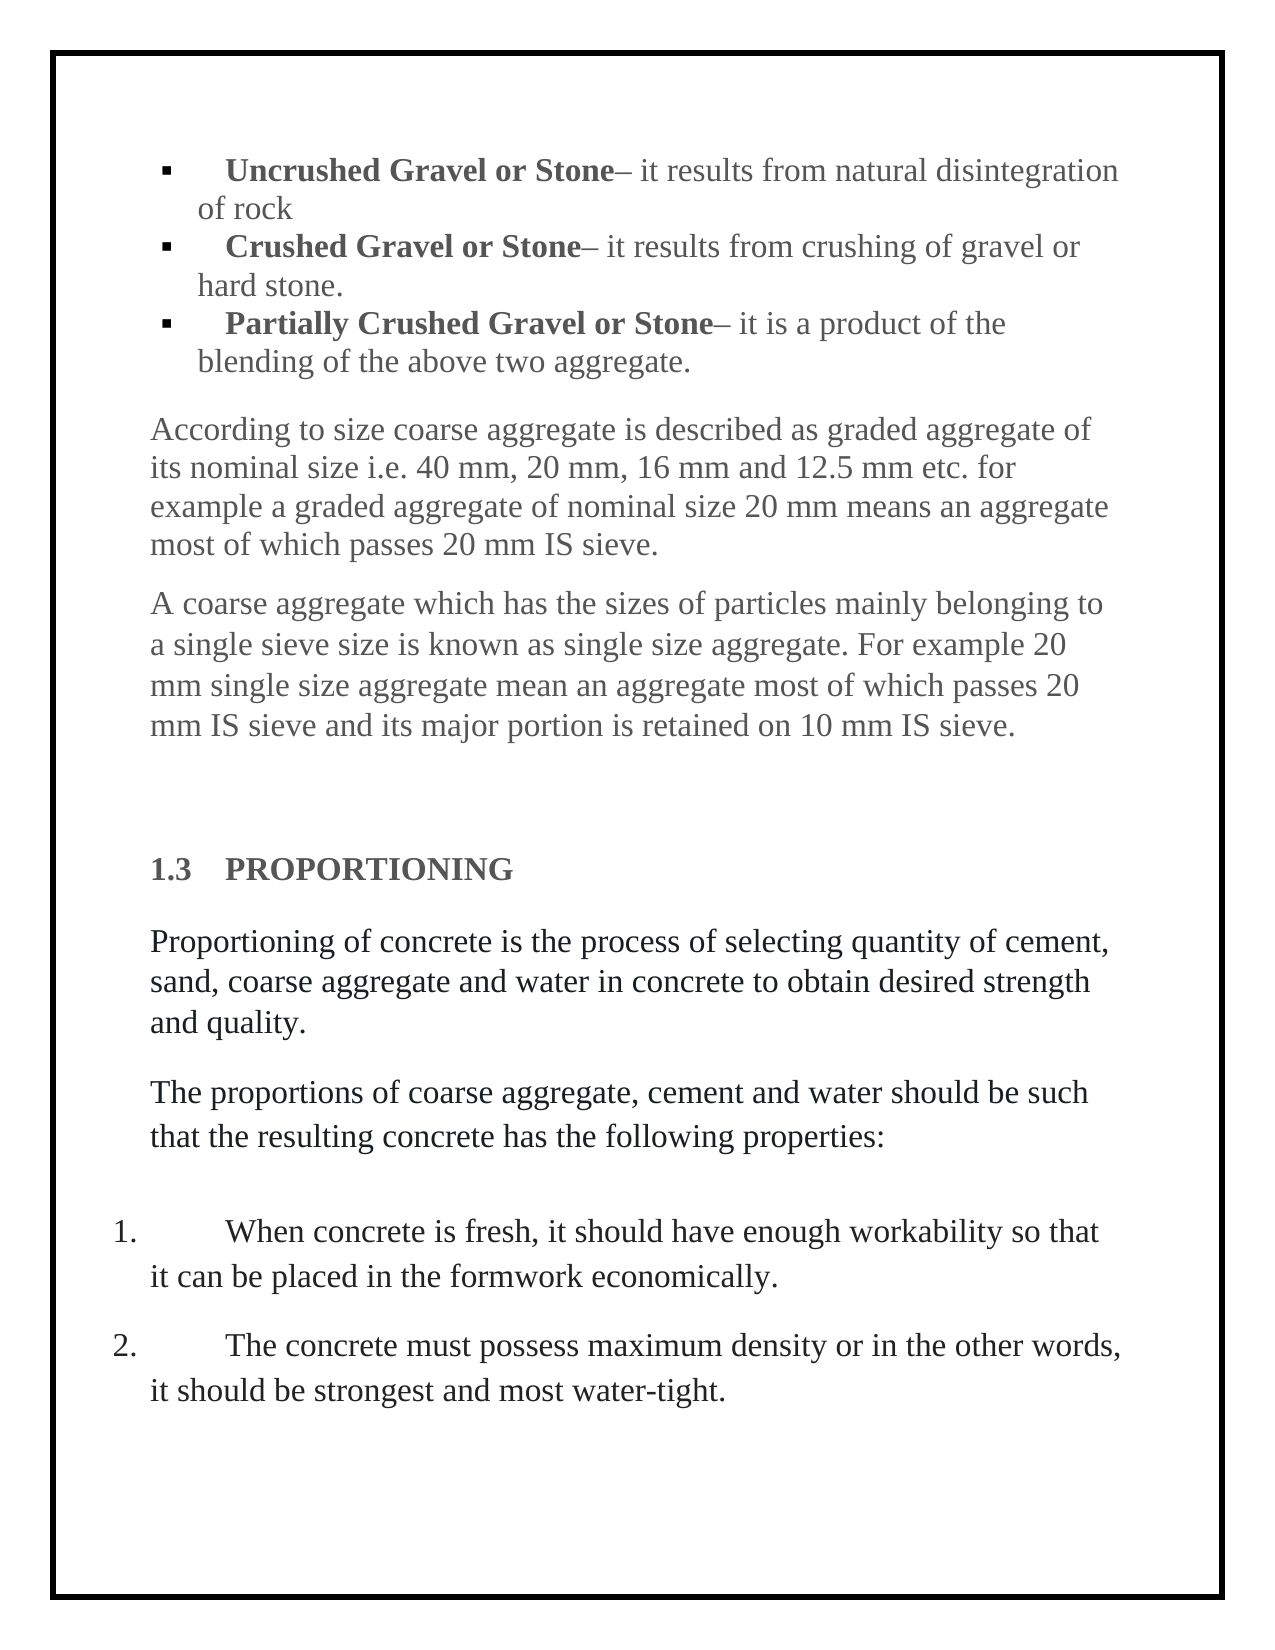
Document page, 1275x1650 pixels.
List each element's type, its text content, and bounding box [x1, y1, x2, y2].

list When concrete is fresh, it should have enough workability so that it can be placed in the formwork economically. [112, 1212, 1125, 1294]
list Partially Crushed Gravel or Stone– it is a product of the blending of the above two aggregate. [160, 303, 1125, 380]
text A coarse aggregate which has the sizes of particles mainly belonging to a single sieve size is known as single size aggregate. For example 20 mm single size aggregate mean an aggregate most of which passes 20 mm IS sieve and its major portion is retained on 10 mm IS sieve. [150, 581, 1125, 744]
text Proportioning of concrete is the process of selecting quantity of cement, sand, coarse aggregate and water in concrete to obtain desired strength and quality. [150, 919, 1125, 1041]
text According to size coarse aggregate is described as graded aggregate of its nominal size i.e. 40 mm, 20 mm, 16 mm and 12.5 mm etc. for example a graded aggregate of nominal size 20 mm means an aggregate most of which passes 20 mm IS sieve. [150, 409, 1125, 562]
list Crushed Gravel or Stone– it results from crushing of gravel or hard stone. [160, 227, 1125, 303]
list PROPORTIONING [150, 847, 1125, 887]
list Uncrushed Gravel or Stone– it results from natural disintegration of rock [160, 150, 1125, 227]
text The proportions of coarse aggregate, cement and water should be such that the resulting concrete has the following properties: [150, 1072, 1125, 1154]
list The concrete must possess maximum density or in the other words, it should be strongest and most water-tight. [112, 1326, 1125, 1408]
